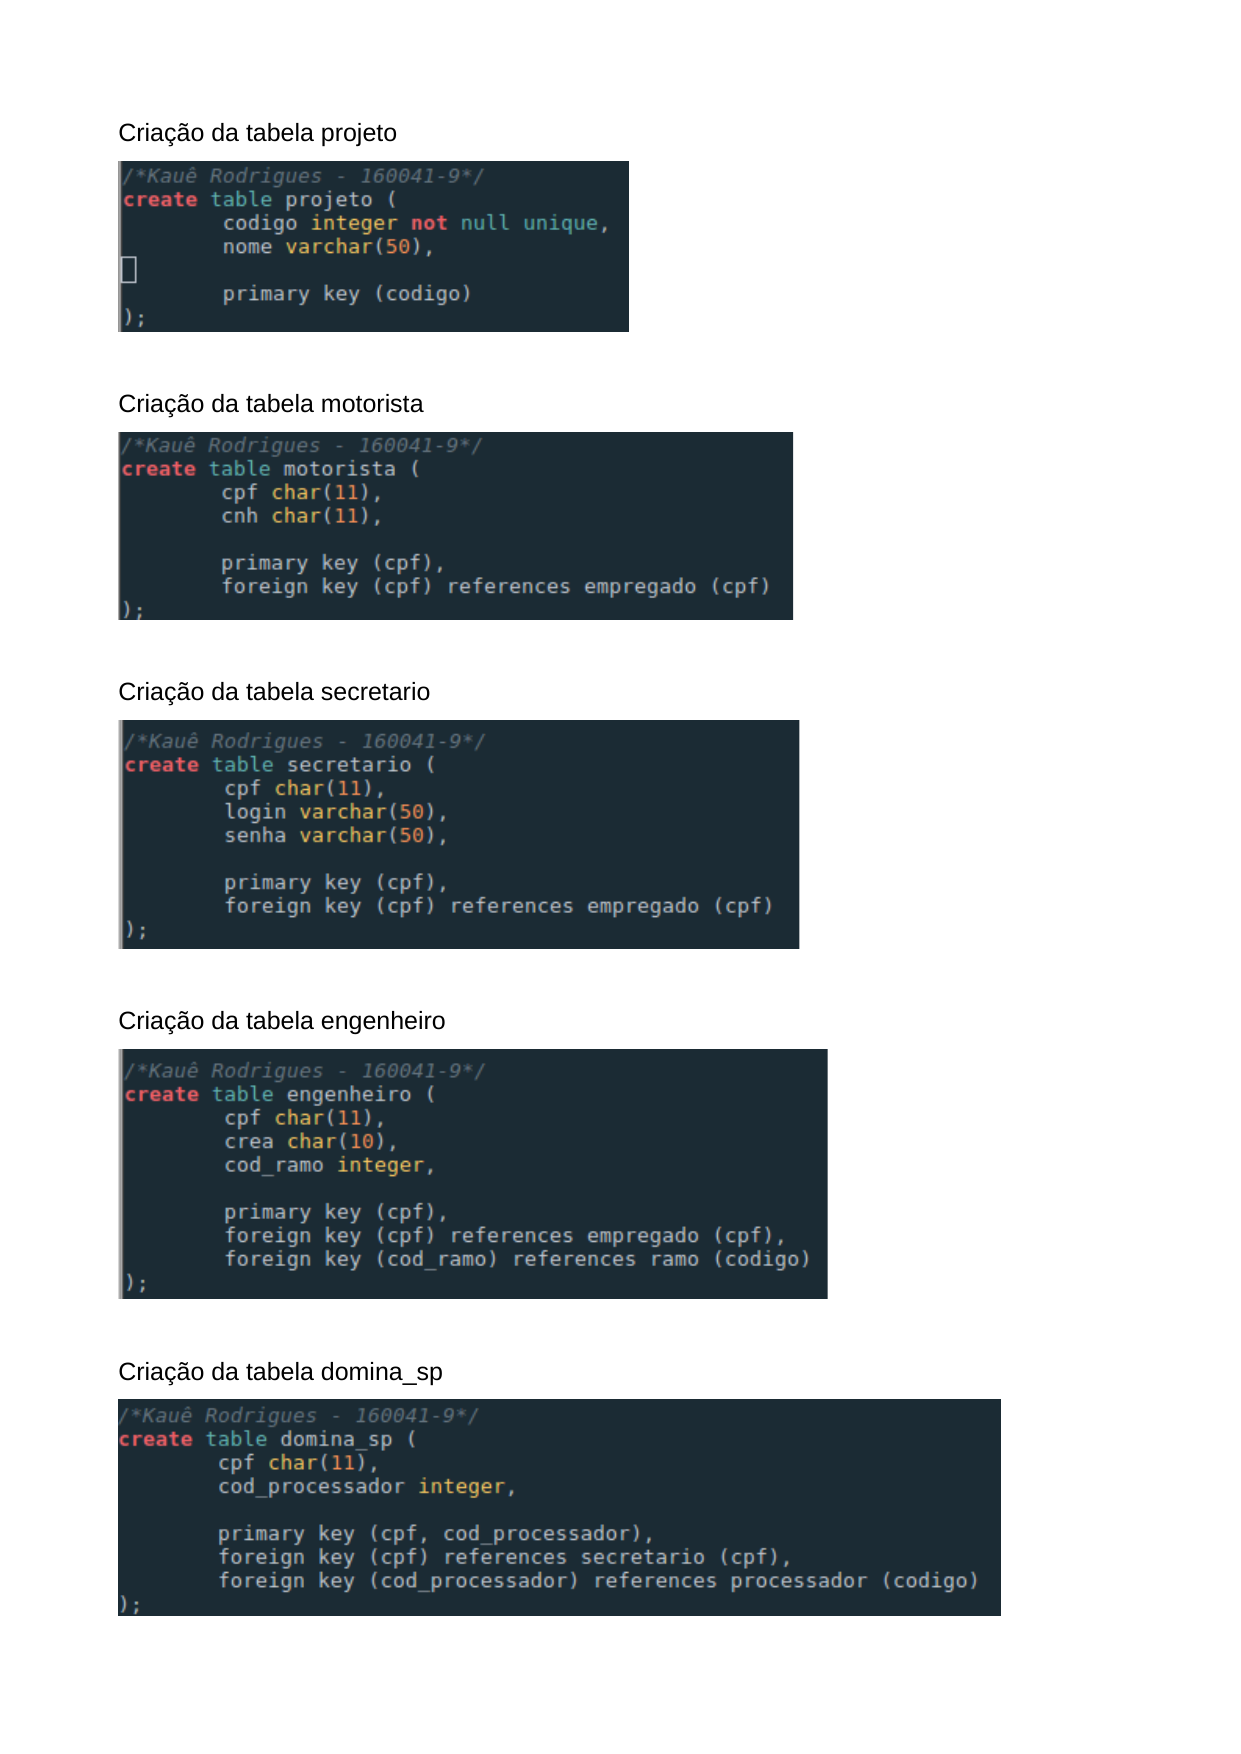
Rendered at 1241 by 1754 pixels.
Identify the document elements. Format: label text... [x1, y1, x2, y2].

picture [118, 161, 629, 332]
text Criação da tabela engenheiro [118, 1006, 1122, 1035]
text Criação da tabela secretario [118, 677, 1122, 706]
picture [118, 1399, 1001, 1616]
text Criação da tabela domina_sp [118, 1357, 1122, 1385]
picture [118, 720, 800, 949]
picture [118, 432, 794, 620]
text Criação da tabela projeto [118, 118, 1122, 147]
picture [118, 1049, 828, 1299]
text Criação da tabela motorista [118, 389, 1122, 418]
